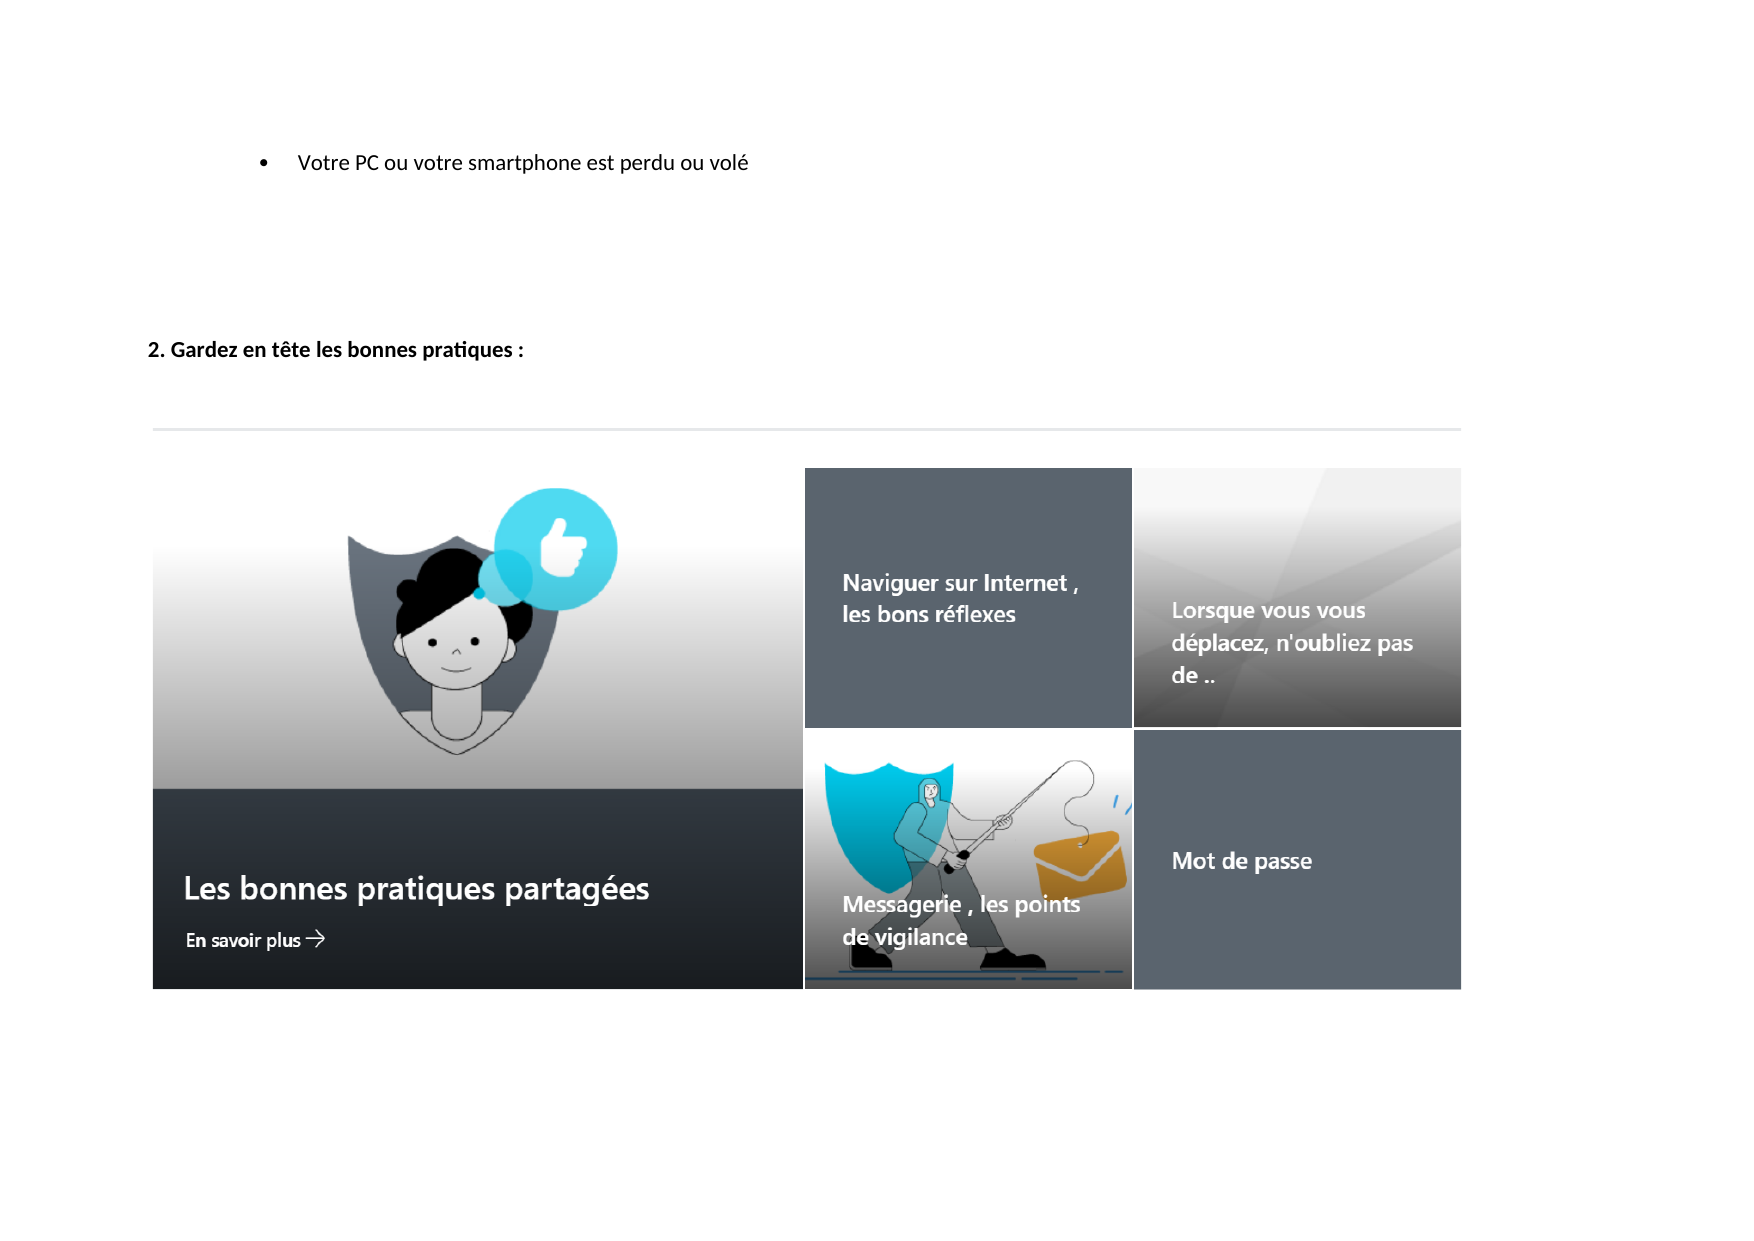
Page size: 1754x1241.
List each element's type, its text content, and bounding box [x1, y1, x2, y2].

picture [152, 428, 1462, 990]
text 2. Gardez en tête les bonnes pratiques : [148, 335, 1606, 363]
list Votre PC ou votre smartphone est perdu ou volé [260, 148, 1606, 176]
